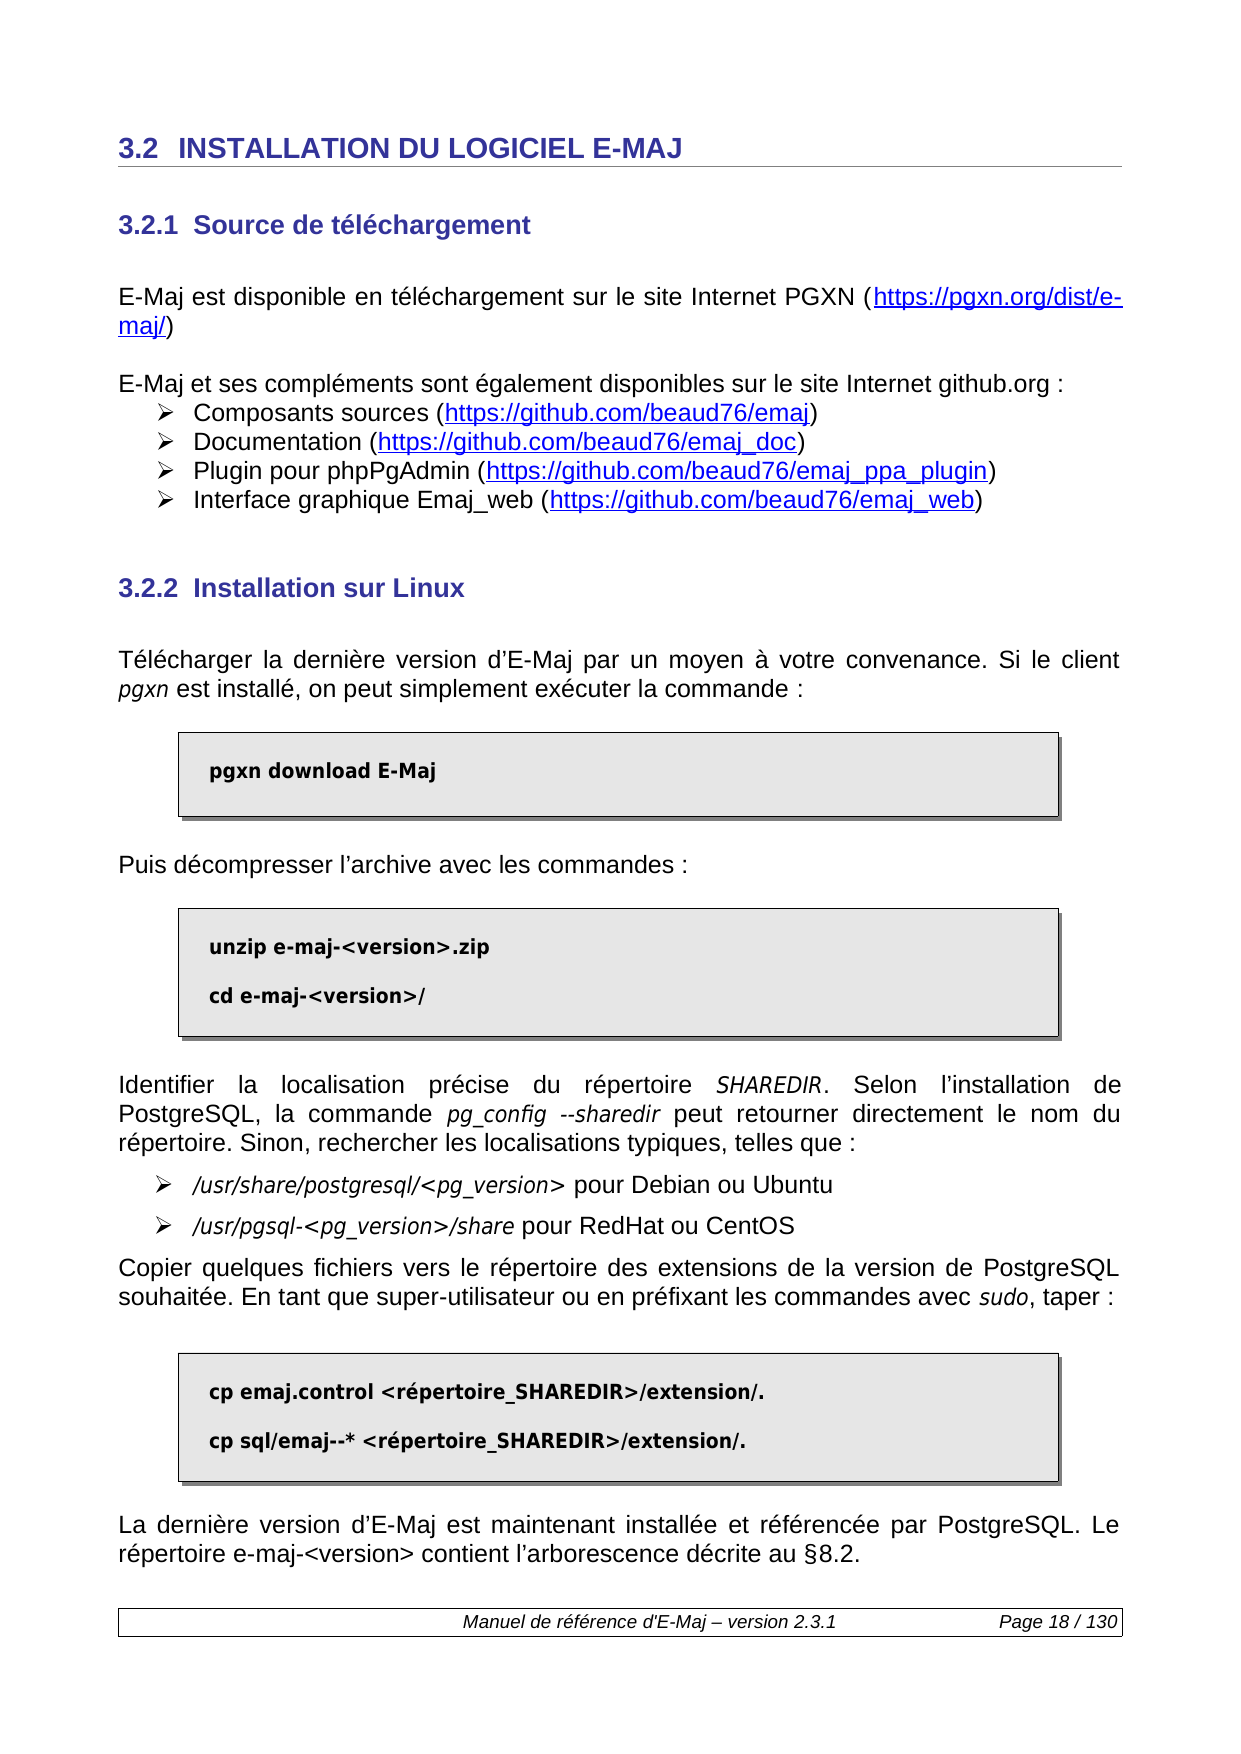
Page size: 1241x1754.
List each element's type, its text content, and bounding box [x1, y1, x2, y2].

text cp sql/emaj--* <répertoire_SHAREDIR>/extension/. [179, 1426, 1058, 1450]
text Télécharger la dernière version d’E-Maj par un moyen à votre convenance. Si le client pgxn est installé, on peut simplement exécuter la commande : [118, 645, 1122, 703]
text cd e-maj-<version>/ [179, 981, 1058, 1006]
subtitle Installation du logiciel E-Maj [118, 131, 1122, 166]
text pgxn download E-Maj [179, 756, 1058, 781]
text unzip e-maj-<version>.zip [179, 932, 1058, 957]
list Identifier la localisation précise du répertoire SHAREDIR. Selon l’installation de PostgreSQL, la commande pg_config --sharedir peut retourner directement le nom du répertoire. Sinon, rechercher les localisations typiques, telles que : [118, 1070, 1122, 1157]
list Interface graphique Emaj_web (https://github.com/beaud76/emaj_web) [156, 485, 1122, 514]
text La dernière version d’E-Maj est maintenant installée et référencée par PostgreSQL. Le répertoire e-maj-<version> contient l’arborescence décrite au §8.2. [118, 1510, 1122, 1568]
subtitle Installation sur Linux [118, 572, 1122, 603]
text Copier quelques fichiers vers le répertoire des extensions de la version de PostgreSQL souhaitée. En tant que super-utilisateur ou en préfixant les commandes avec sudo, taper : [118, 1253, 1122, 1311]
text E-Maj et ses compléments sont également disponibles sur le site Internet github.org : [118, 369, 1122, 398]
text Puis décompresser l’archive avec les commandes : [118, 850, 1122, 879]
list Documentation (https://github.com/beaud76/emaj_doc) [156, 427, 1122, 456]
subtitle Source de téléchargement [118, 209, 1122, 240]
text E-Maj est disponible en téléchargement sur le site Internet PGXN (https://pgxn.org/dist/e-maj/) [118, 281, 1122, 339]
text cp emaj.control <répertoire_SHAREDIR>/extension/. [179, 1377, 1058, 1401]
list /usr/pgsql-<pg_version>/share pour RedHat ou CentOS [118, 1211, 1122, 1240]
list Plugin pour phpPgAdmin (https://github.com/beaud76/emaj_ppa_plugin) [156, 456, 1122, 485]
list /usr/share/postgresql/<pg_version> pour Debian ou Ubuntu [118, 1170, 1122, 1199]
list Composants sources (https://github.com/beaud76/emaj) [156, 398, 1122, 427]
